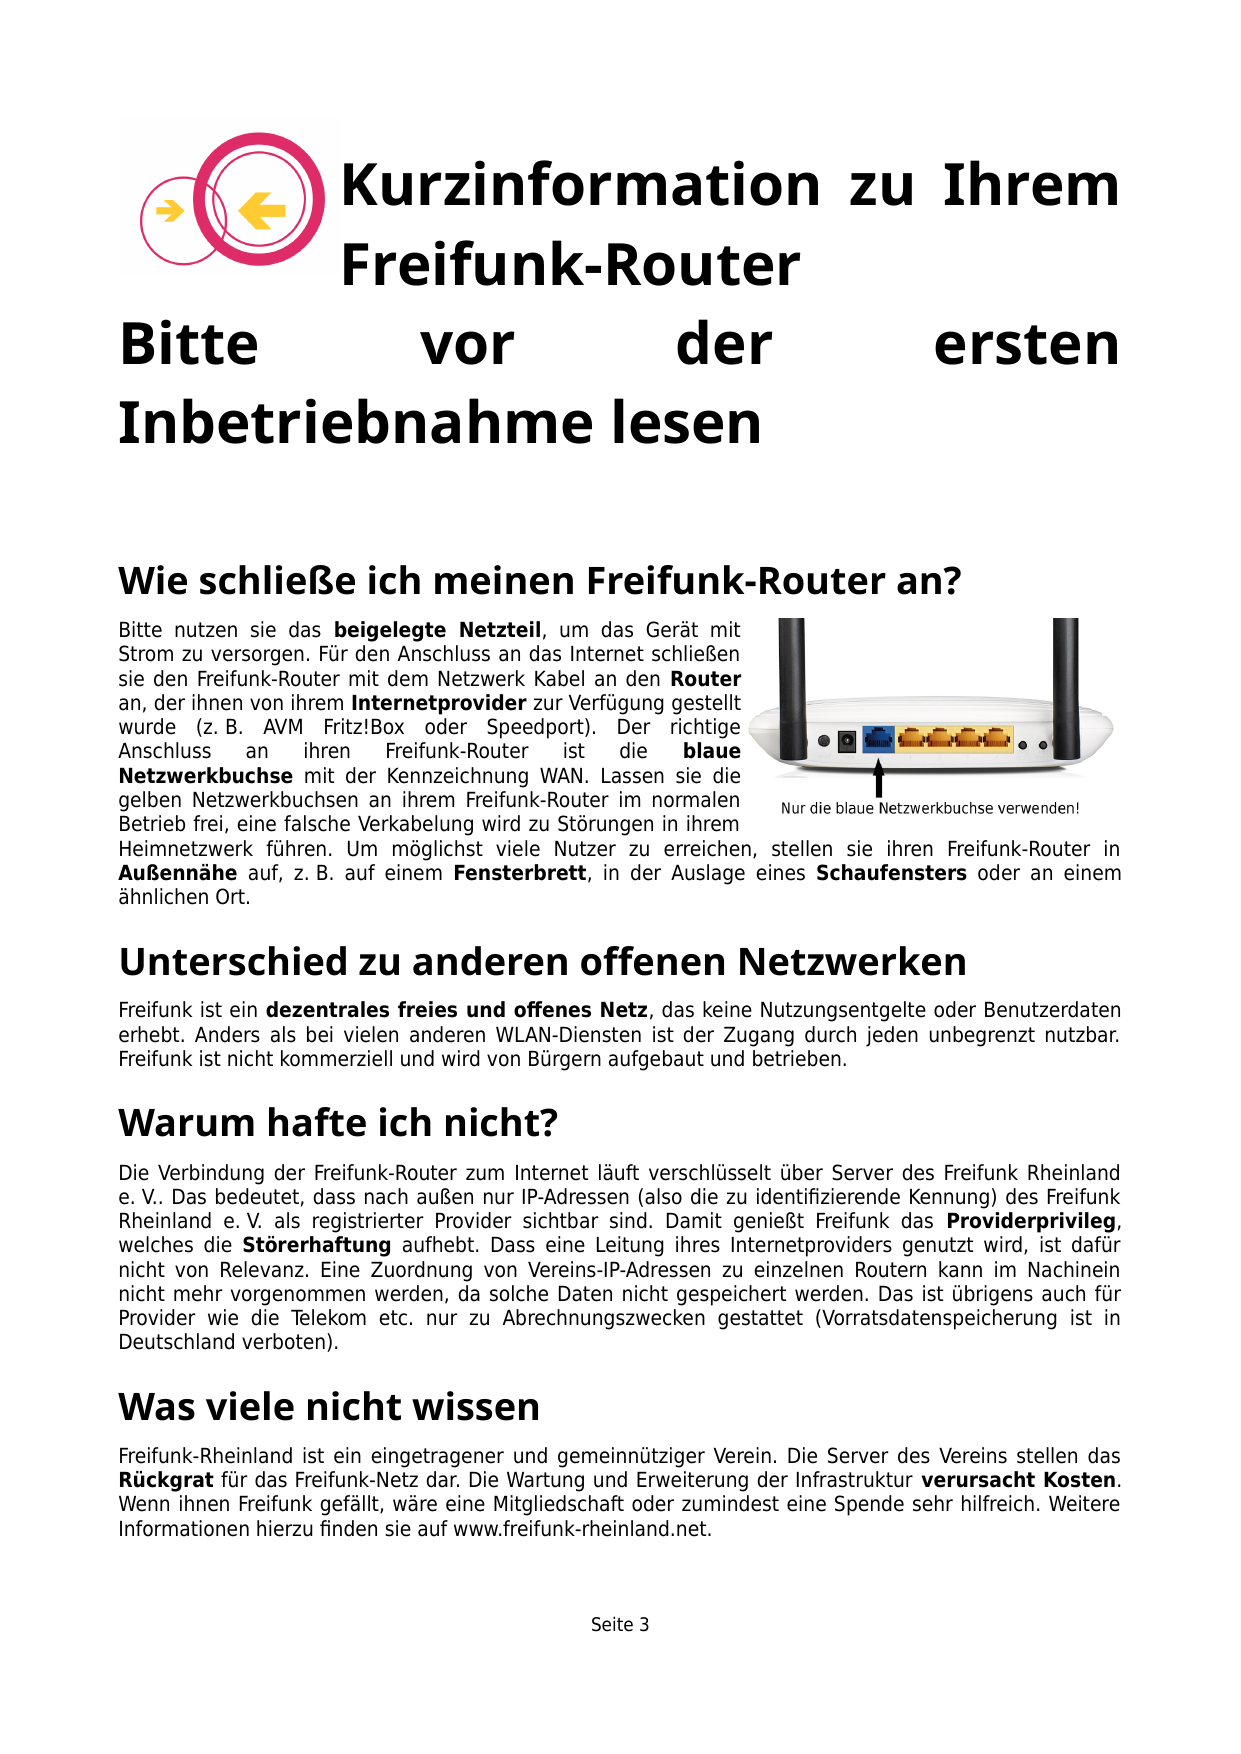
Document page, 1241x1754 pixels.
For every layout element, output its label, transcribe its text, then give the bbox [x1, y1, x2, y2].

subtitle Wie schließe ich meinen Freifunk-Router an? [118, 554, 1122, 606]
text Freifunk ist ein dezentrales freies und offenes Netz, das keine Nutzungsentgelte oder Benutzerdaten erhebt. Anders als bei vielen anderen WLAN-Diensten ist der Zugang durch jeden unbegrenzt nutzbar. Freifunk ist nicht kommerziell und wird von Bürgern aufgebaut und betrieben. [118, 998, 1122, 1071]
subtitle Warum hafte ich nicht? [118, 1096, 1122, 1148]
text Die Verbindung der Freifunk-Router zum Internet läuft verschlüsselt über Server des Freifunk Rheinland e. V.. Das bedeutet, dass nach außen nur IP-Adressen (also die zu identifizierende Kennung) des Freifunk Rheinland e. V. als registrierter Provider sichtbar sind. Damit genießt Freifunk das Providerprivileg, welches die Störerhaftung aufhebt. Dass eine Leitung ihres Internetproviders genutzt wird, ist dafür nicht von Relevanz. Eine Zuordnung von Vereins-IP-Adressen zu einzelnen Routern kann im Nachinein nicht mehr vorgenommen werden, da solche Daten nicht gespeichert werden. Das ist übrigens auch für Provider wie die Telekom etc. nur zu Abrechnungszwecken gestattet (Vorratsdatenspeicherung ist in Deutschland verboten). [118, 1161, 1122, 1355]
text Freifunk-Rheinland ist ein eingetragener und gemeinnütziger Verein. Die Server des Vereins stellen das Rückgrat für das Freifunk-Netz dar. Die Wartung und Erweiterung der Infrastruktur verursacht Kosten. Wenn ihnen Freifunk gefällt, wäre eine Mitgliedschaft oder zumindest eine Spende sehr hilfreich. Weitere Informationen hierzu finden sie auf www.freifunk-rheinland.net. [118, 1444, 1122, 1541]
picture [118, 118, 340, 274]
text Bitte nutzen sie das beigelegte Netzteil, um das Gerät mit Strom zu versorgen. Für den Anschluss an das Internet schließen sie den Freifunk-Router mit dem Netzwerk Kabel an den Router an, der ihnen von ihrem Internetprovider zur Verfügung gestellt wurde (z. B. AVM Fritz!Box oder Speedport). Der richtige Anschluss an ihren Freifunk-Router ist die blaue Netzwerkbuchse mit der Kennzeichnung WAN. Lassen sie die gelben Netzwerkbuchsen an ihrem Freifunk-Router im normalen Betrieb frei, eine falsche Verkabelung wird zu Störungen in ihrem Heimnetzwerk führen. Um möglichst viele Nutzer zu erreichen, stellen sie ihren Freifunk-Router in Außennähe auf, z. B. auf einem Fensterbrett, in der Auslage eines Schaufensters oder an einem ähnlichen Ort. [118, 618, 1122, 909]
subtitle Unterschied zu anderen offenen Netzwerken [118, 934, 1122, 986]
title Kurzinformation zu Ihrem Freifunk-Router Bitte vor der ersten Inbetriebnahme lesen [118, 143, 1122, 461]
picture [741, 618, 1119, 819]
subtitle Was viele nicht wissen [118, 1380, 1122, 1431]
